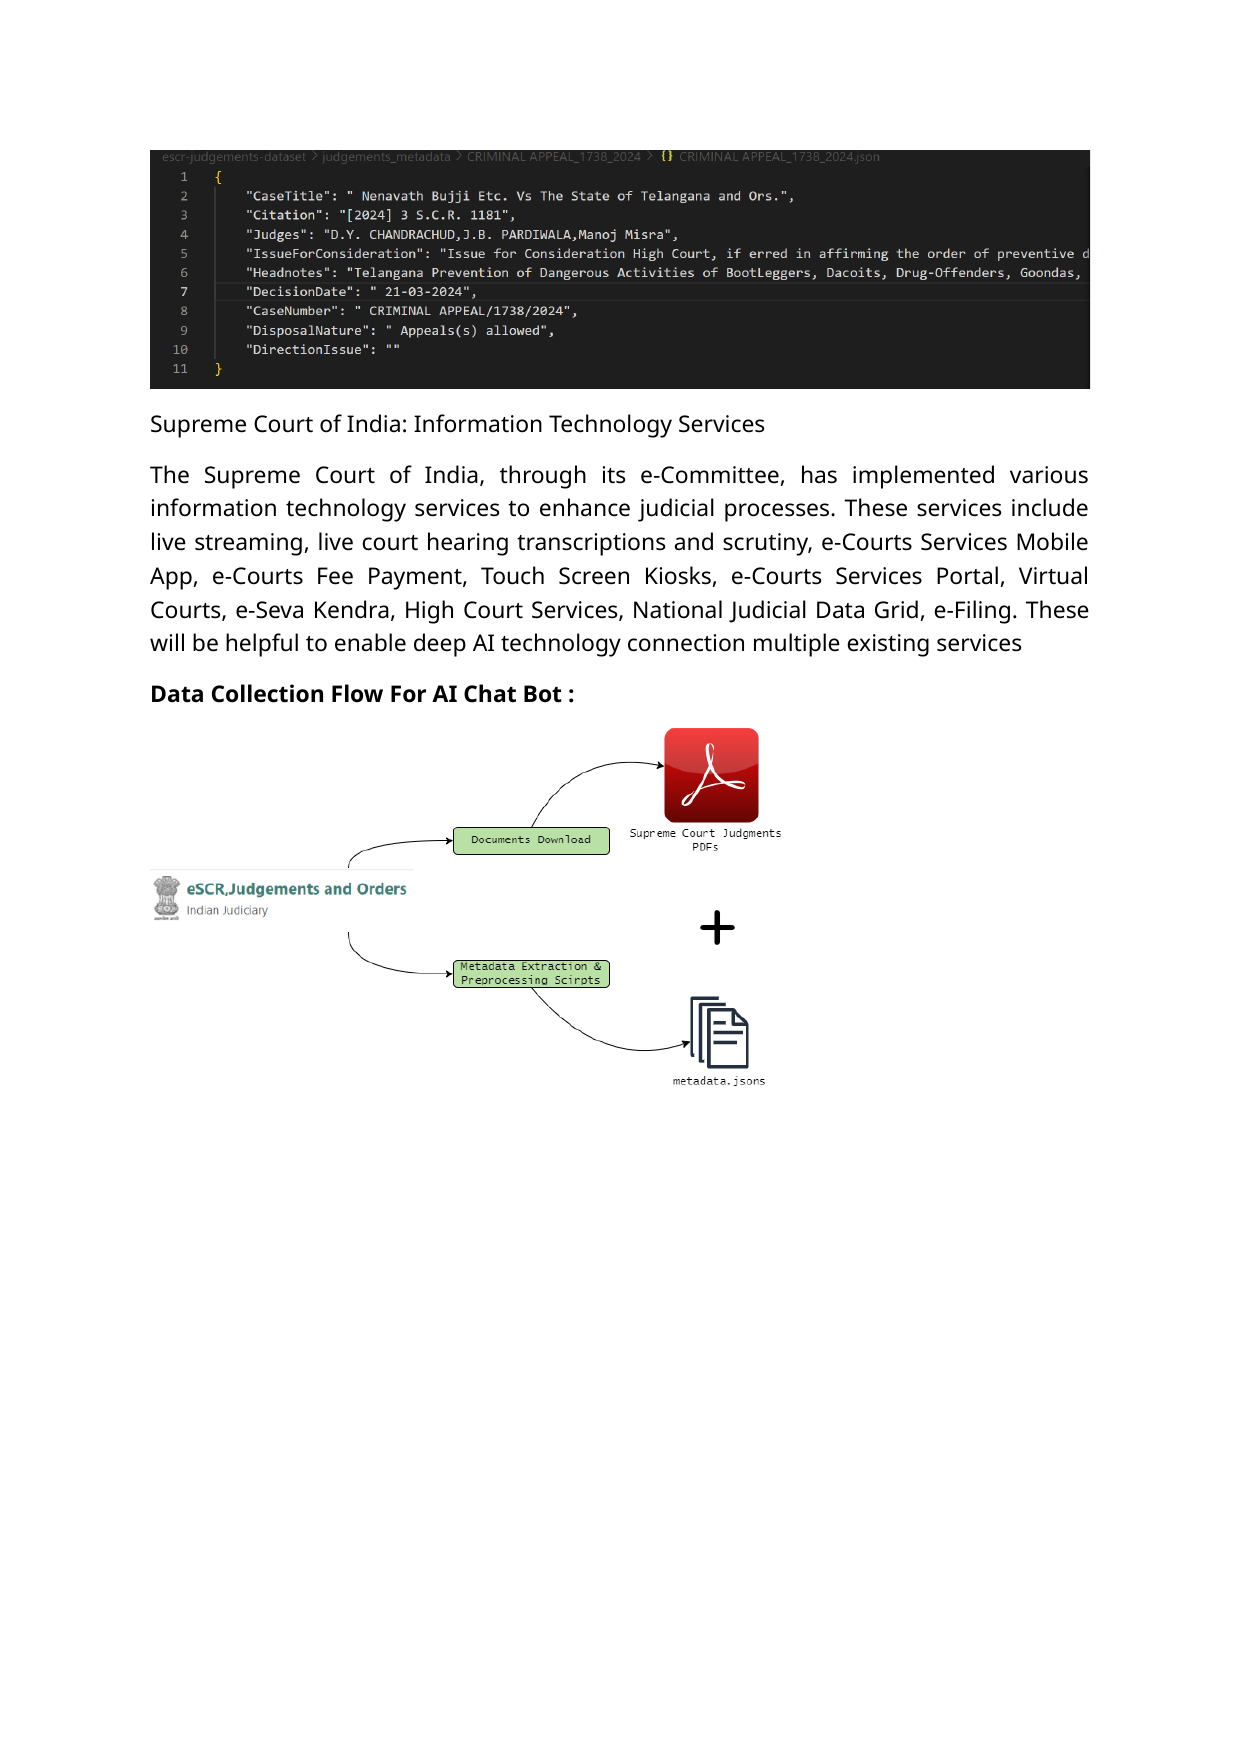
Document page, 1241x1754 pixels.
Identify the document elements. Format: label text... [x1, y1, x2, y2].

text The Supreme Court of India, through its e-Committee, has implemented various information technology services to enhance judicial processes. These services include live streaming, live court hearing transcriptions and scrutiny, e-Courts Services Mobile App, e-Courts Fee Payment, Touch Screen Kiosks, e-Courts Services Portal, Virtual Courts, e-Seva Kendra, High Court Services, National Judicial Data Grid, e-Filing. These will be helpful to enable deep AI technology connection multiple existing services [150, 459, 1090, 659]
picture [150, 150, 1091, 389]
picture [150, 728, 792, 1096]
text Supreme Court of India: Information Technology Services [150, 408, 1090, 439]
text Data Collection Flow For AI Chat Bot : [150, 678, 1090, 709]
